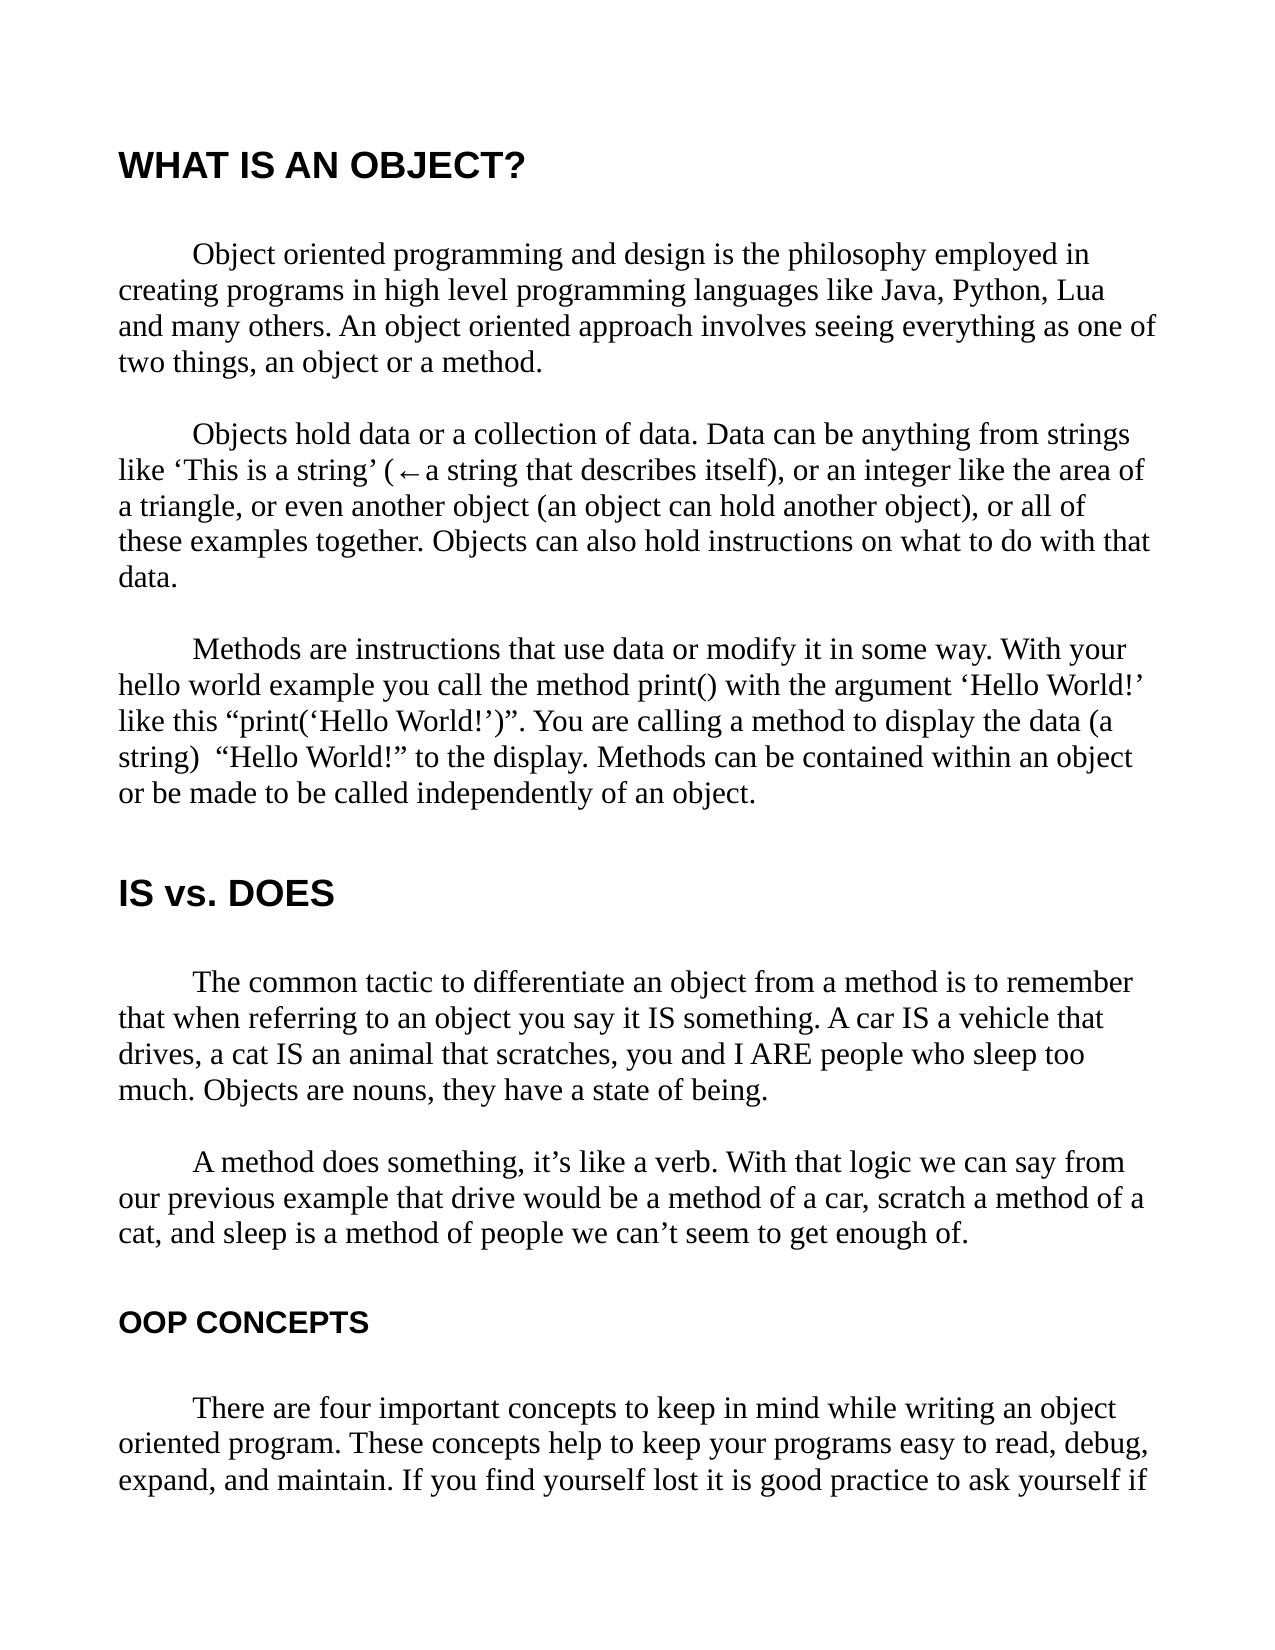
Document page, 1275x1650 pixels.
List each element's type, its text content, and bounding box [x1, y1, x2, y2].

subtitle IS vs. DOES [118, 871, 1157, 915]
text Objects hold data or a collection of data. Data can be anything from strings like ‘This is a string’ (←a string that describes itself), or an integer like the area of a triangle, or even another object (an object can hold another object), or all of these examples together. Objects can also hold instructions on what to do with that data. [118, 415, 1157, 594]
text The common tactic to differentiate an object from a method is to remember that when referring to an object you say it IS something. A car IS a vehicle that drives, a cat IS an animal that scratches, you and I ARE people who sleep too much. Objects are nouns, they have a state of being. [118, 963, 1157, 1107]
text Methods are instructions that use data or modify it in some way. With your hello world example you call the method print() with the argument ‘Hello World!’ like this “print(‘Hello World!’)”. You are calling a method to display the data (a string) “Hello World!” to the display. Methods can be contained within an object or be made to be called independently of an object. [118, 631, 1157, 810]
subtitle OOP CONCEPTS [118, 1304, 1157, 1340]
subtitle WHAT IS AN OBJECT? [118, 143, 1157, 187]
text There are four important concepts to keep in mind while writing an object oriented program. These concepts help to keep your programs easy to read, debug, expand, and maintain. If you find yourself lost it is good practice to ask yourself if [118, 1389, 1157, 1497]
text A method does something, it’s like a verb. With that logic we can say from our previous example that drive would be a method of a car, scratch a method of a cat, and sleep is a method of people we can’t seem to get enough of. [118, 1143, 1157, 1251]
text Object oriented programming and design is the philosophy employed in creating programs in high level programming languages like Java, Python, Lua and many others. An object oriented approach involves seeing everything as one of two things, an object or a method. [118, 235, 1157, 379]
